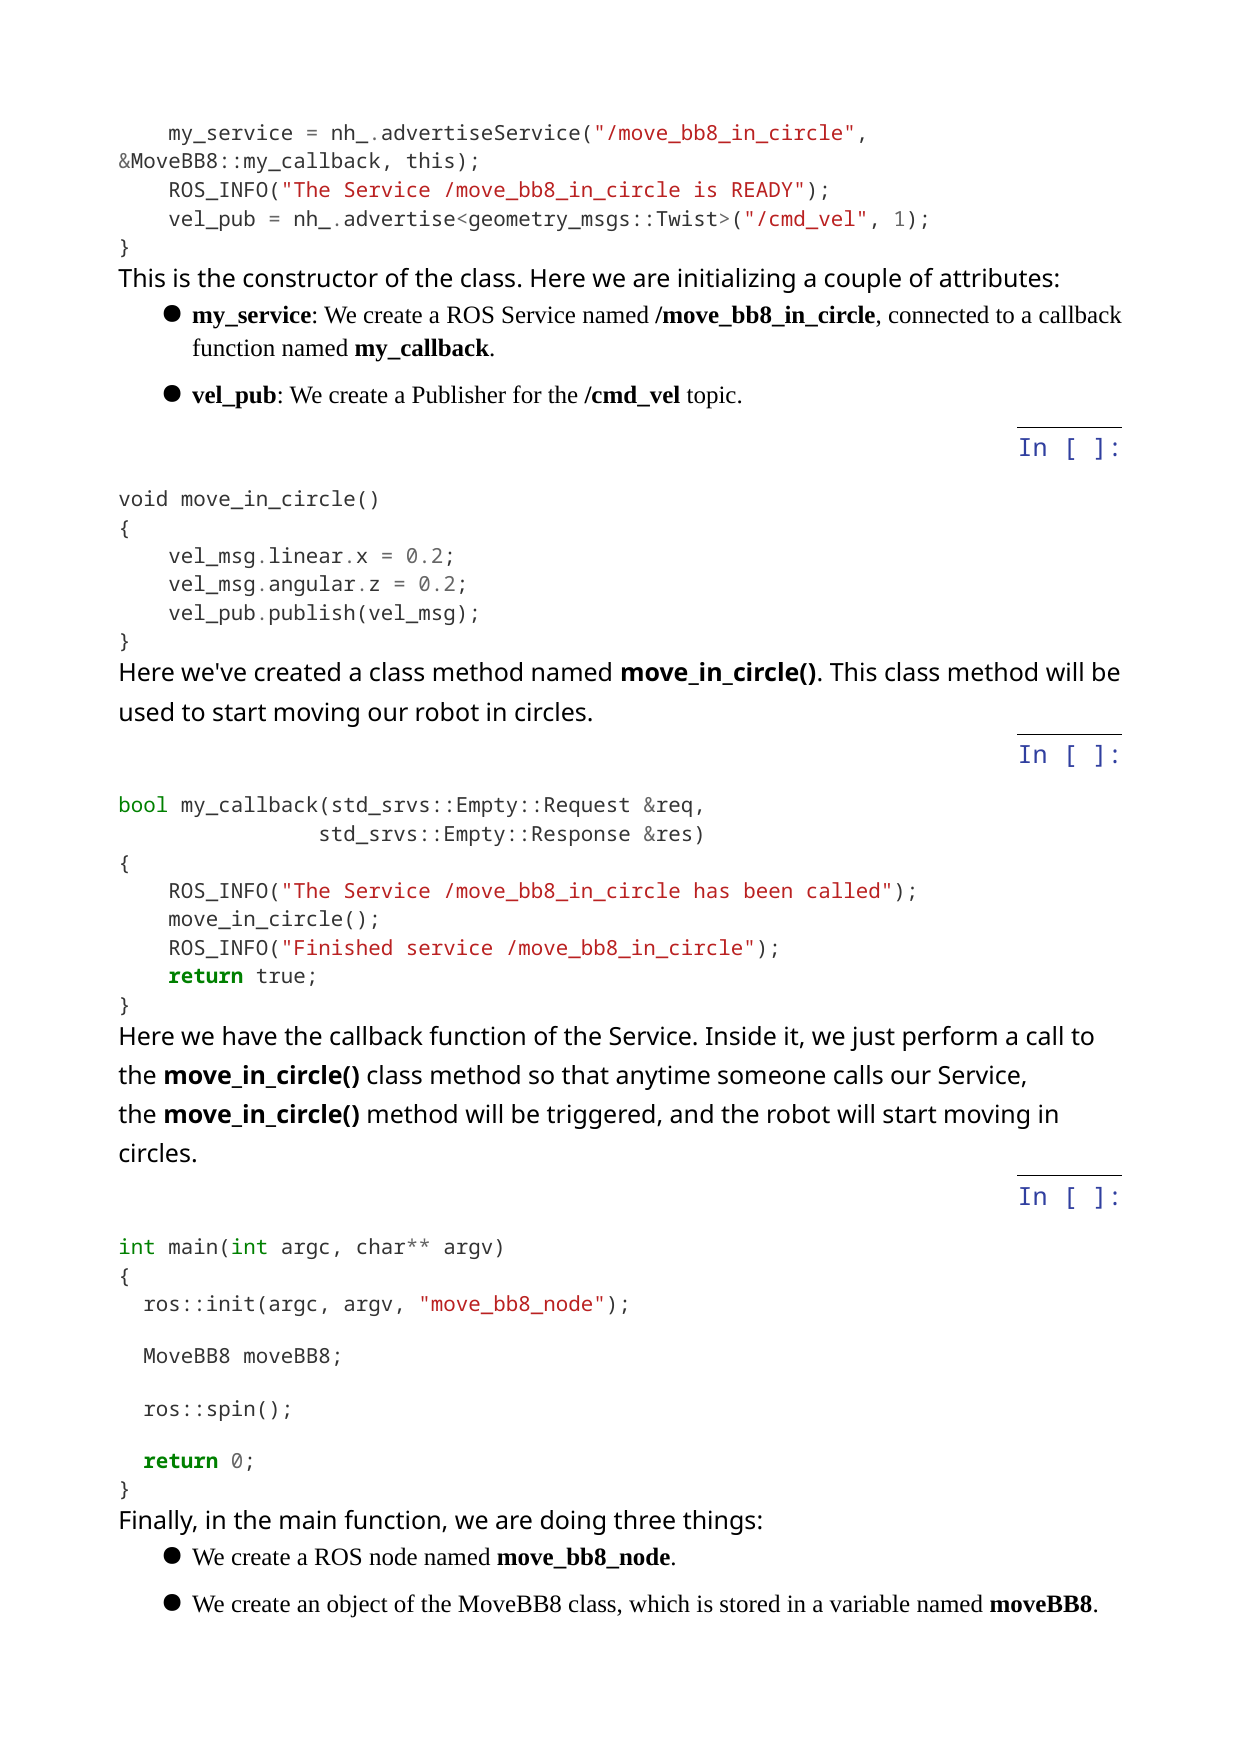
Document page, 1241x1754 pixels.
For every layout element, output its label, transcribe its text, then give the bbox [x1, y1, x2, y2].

text std_srvs::Empty::Response &res) [118, 819, 1122, 848]
text move_in_circle(); [118, 904, 1122, 933]
text void move_in_circle() [118, 484, 1122, 513]
text return 0; [118, 1446, 1122, 1474]
text { [118, 848, 1122, 876]
text Finally, in the main function, we are doing three things: [118, 1503, 1122, 1537]
text } [118, 990, 1122, 1019]
text ROS_INFO("The Service /move_bb8_in_circle has been called"); [118, 876, 1122, 904]
text In [ ]: [118, 427, 1122, 464]
text ros::spin(); [118, 1394, 1122, 1422]
text return true; [118, 962, 1122, 990]
text This is the constructor of the class. Here we are initializing a couple of attributes: [118, 261, 1122, 295]
text int main(int argc, char** argv) [118, 1232, 1122, 1261]
text In [ ]: [118, 1175, 1122, 1212]
text ROS_INFO("The Service /move_bb8_in_circle is READY"); [118, 175, 1122, 204]
text vel_pub = nh_.advertise<geometry_msgs::Twist>("/cmd_vel", 1); [118, 204, 1122, 232]
text { [118, 513, 1122, 541]
text { [118, 1261, 1122, 1289]
text ROS_INFO("Finished service /move_bb8_in_circle"); [118, 933, 1122, 962]
text vel_msg.angular.z = 0.2; [118, 569, 1122, 598]
text vel_pub.publish(vel_msg); [118, 598, 1122, 627]
text In [ ]: [118, 733, 1122, 771]
text Here we've created a class method named move_in_circle(). This class method will be used to start moving our robot in circles. [118, 655, 1122, 728]
text bool my_callback(std_srvs::Empty::Request &req, [118, 791, 1122, 819]
list my_service: We create a ROS Service named /move_bb8_in_circle, connected to a callback function named my_callback. [162, 300, 1122, 362]
list vel_pub: We create a Publisher for the /cmd_vel topic. [162, 380, 1122, 409]
text } [118, 1474, 1122, 1503]
text MoveBB8 moveBB8; [118, 1342, 1122, 1370]
text my_service = nh_.advertiseService("/move_bb8_in_circle", &MoveBB8::my_callback, this); [118, 118, 1122, 175]
text ros::init(argc, argv, "move_bb8_node"); [118, 1289, 1122, 1318]
text Here we have the callback function of the Service. Inside it, we just perform a call to the move_in_circle() class method so that anytime someone calls our Service, the move_in_circle() method will be triggered, and the robot will start moving in circles. [118, 1019, 1122, 1170]
list We create a ROS node named move_bb8_node. [162, 1542, 1122, 1571]
text } [118, 232, 1122, 261]
text vel_msg.linear.x = 0.2; [118, 541, 1122, 569]
list We create an object of the MoveBB8 class, which is stored in a variable named moveBB8. [162, 1589, 1122, 1618]
text } [118, 627, 1122, 655]
